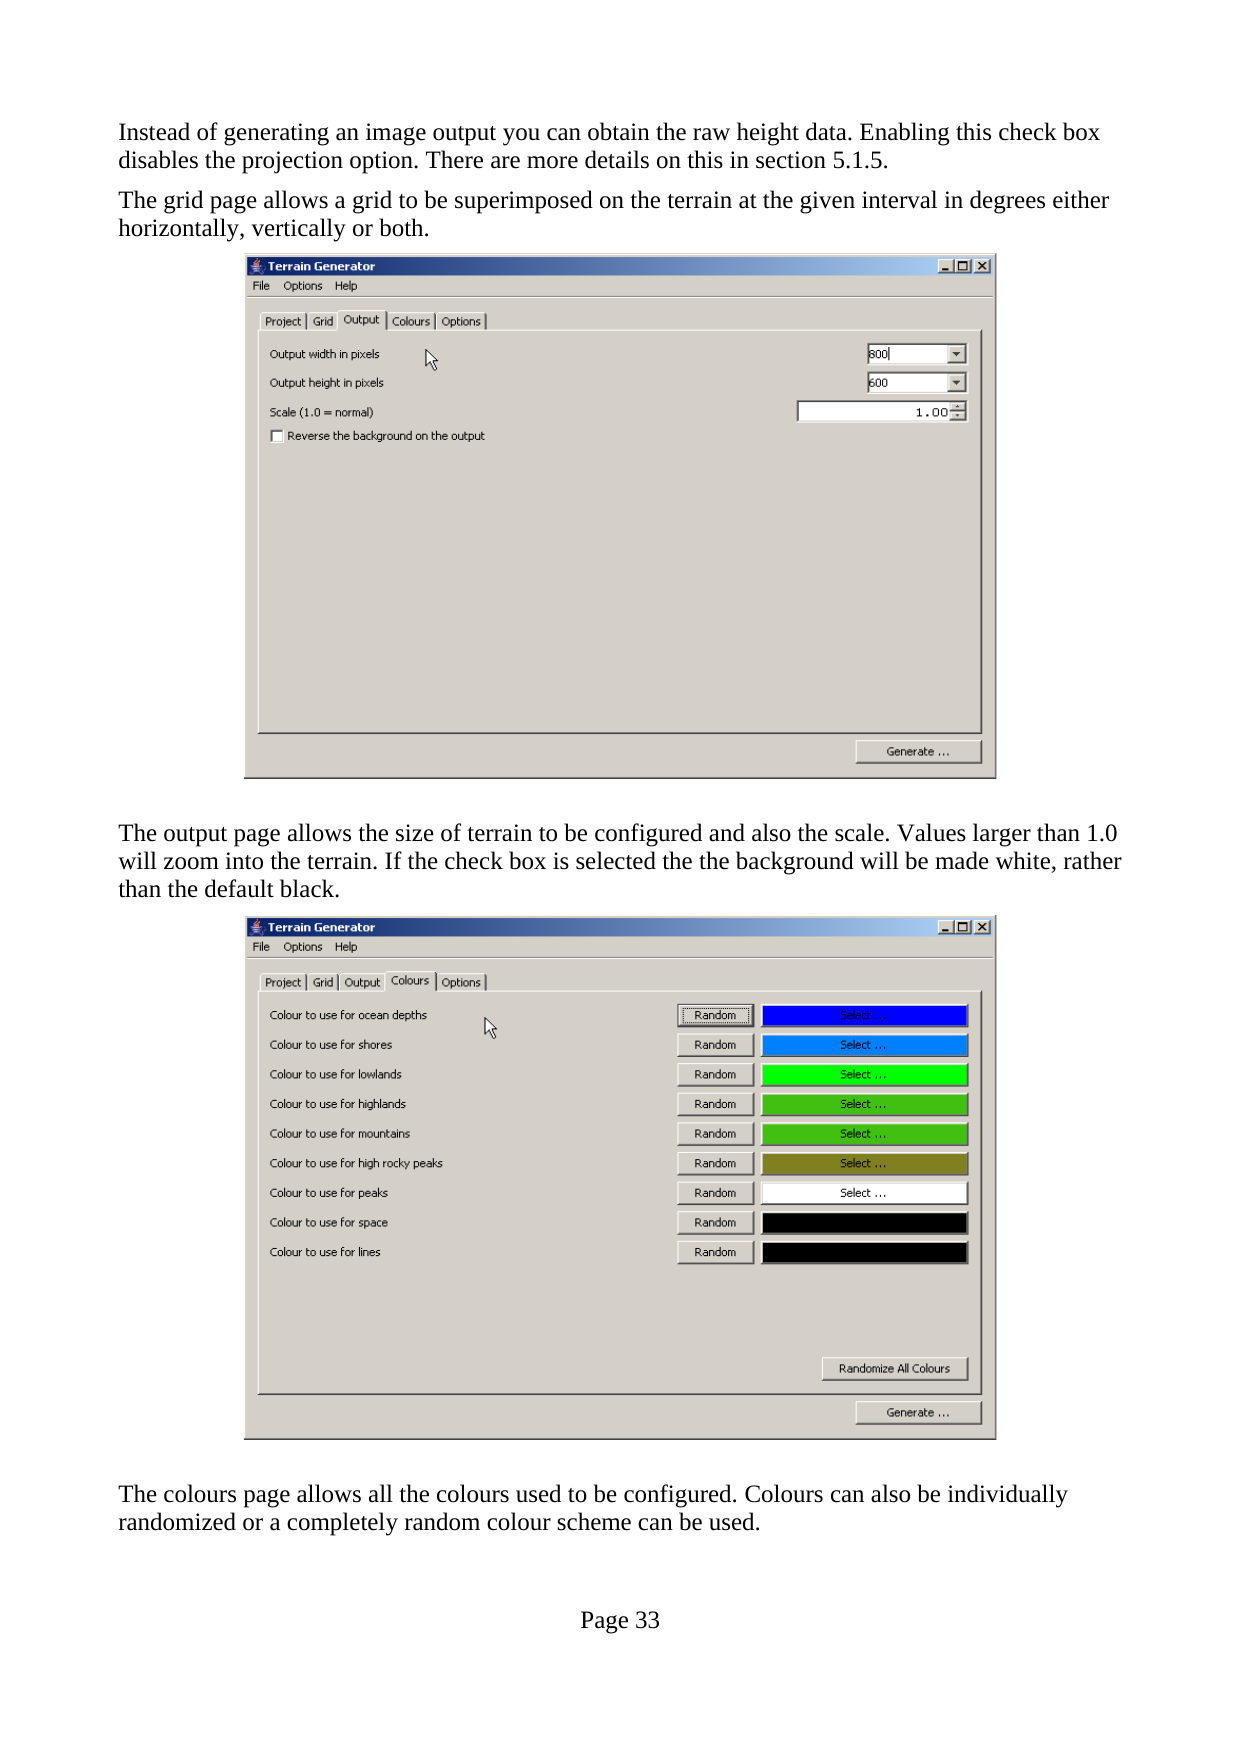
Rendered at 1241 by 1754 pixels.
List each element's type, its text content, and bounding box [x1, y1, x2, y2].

text The colours page allows all the colours used to be configured. Colours can also be individually randomized or a completely random colour scheme can be used. [118, 1480, 1122, 1536]
picture [243, 253, 997, 779]
text The grid page allows a grid to be superimposed on the terrain at the given interval in degrees either horizontally, vertically or both. [118, 186, 1122, 241]
picture [243, 915, 997, 1440]
text Instead of generating an image output you can obtain the raw height data. Enabling this check box disables the projection option. There are more details on this in section 5.1.5. [118, 118, 1122, 173]
text The output page allows the size of terrain to be configured and also the scale. Values larger than 1.0 will zoom into the terrain. If the check box is selected the the background will be made white, rather than the default black. [118, 819, 1122, 902]
